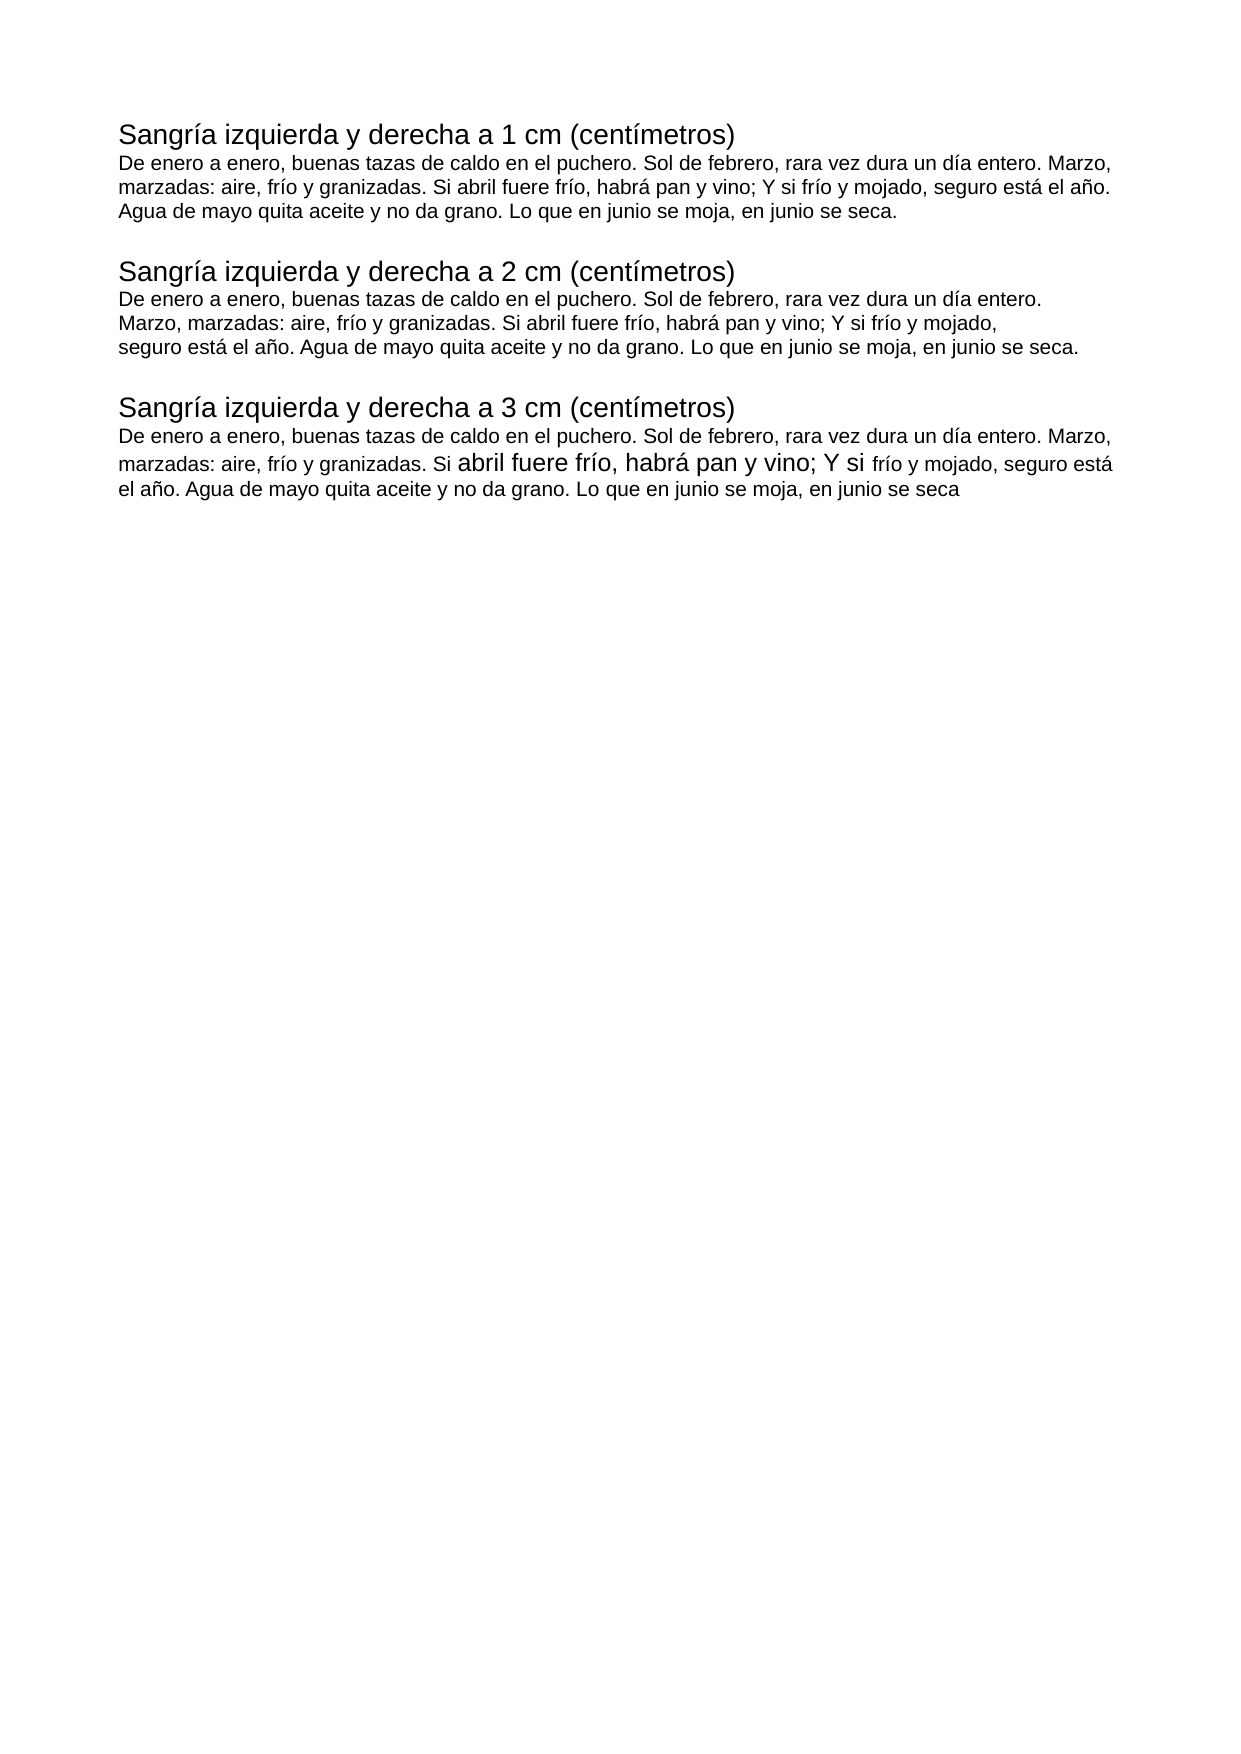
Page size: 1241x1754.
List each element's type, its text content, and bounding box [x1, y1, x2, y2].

text De enero a enero, buenas tazas de caldo en el puchero. Sol de febrero, rara vez dura un día entero. Marzo, marzadas: aire, frío y granizadas. Si abril fuere frío, habrá pan y vino; Y si frío y mojado, seguro está el año. Agua de mayo quita aceite y no da grano. Lo que en junio se moja, en junio se seca [118, 424, 1122, 501]
text Sangría izquierda y derecha a 3 cm (centímetros) [118, 391, 1122, 424]
text De enero a enero, buenas tazas de caldo en el puchero. Sol de febrero, rara vez dura un día entero. [118, 287, 1122, 311]
text Marzo, marzadas: aire, frío y granizadas. Si abril fuere frío, habrá pan y vino; Y si frío y mojado, [118, 311, 1122, 335]
text Sangría izquierda y derecha a 1 cm (centímetros) [118, 118, 1122, 151]
text seguro está el año. Agua de mayo quita aceite y no da grano. Lo que en junio se moja, en junio se seca. [118, 335, 1122, 359]
text Sangría izquierda y derecha a 2 cm (centímetros) [118, 255, 1122, 287]
text De enero a enero, buenas tazas de caldo en el puchero. Sol de febrero, rara vez dura un día entero. Marzo, marzadas: aire, frío y granizadas. Si abril fuere frío, habrá pan y vino; Y si frío y mojado, seguro está el año. Agua de mayo quita aceite y no da grano. Lo que en junio se moja, en junio se seca. [118, 151, 1122, 222]
